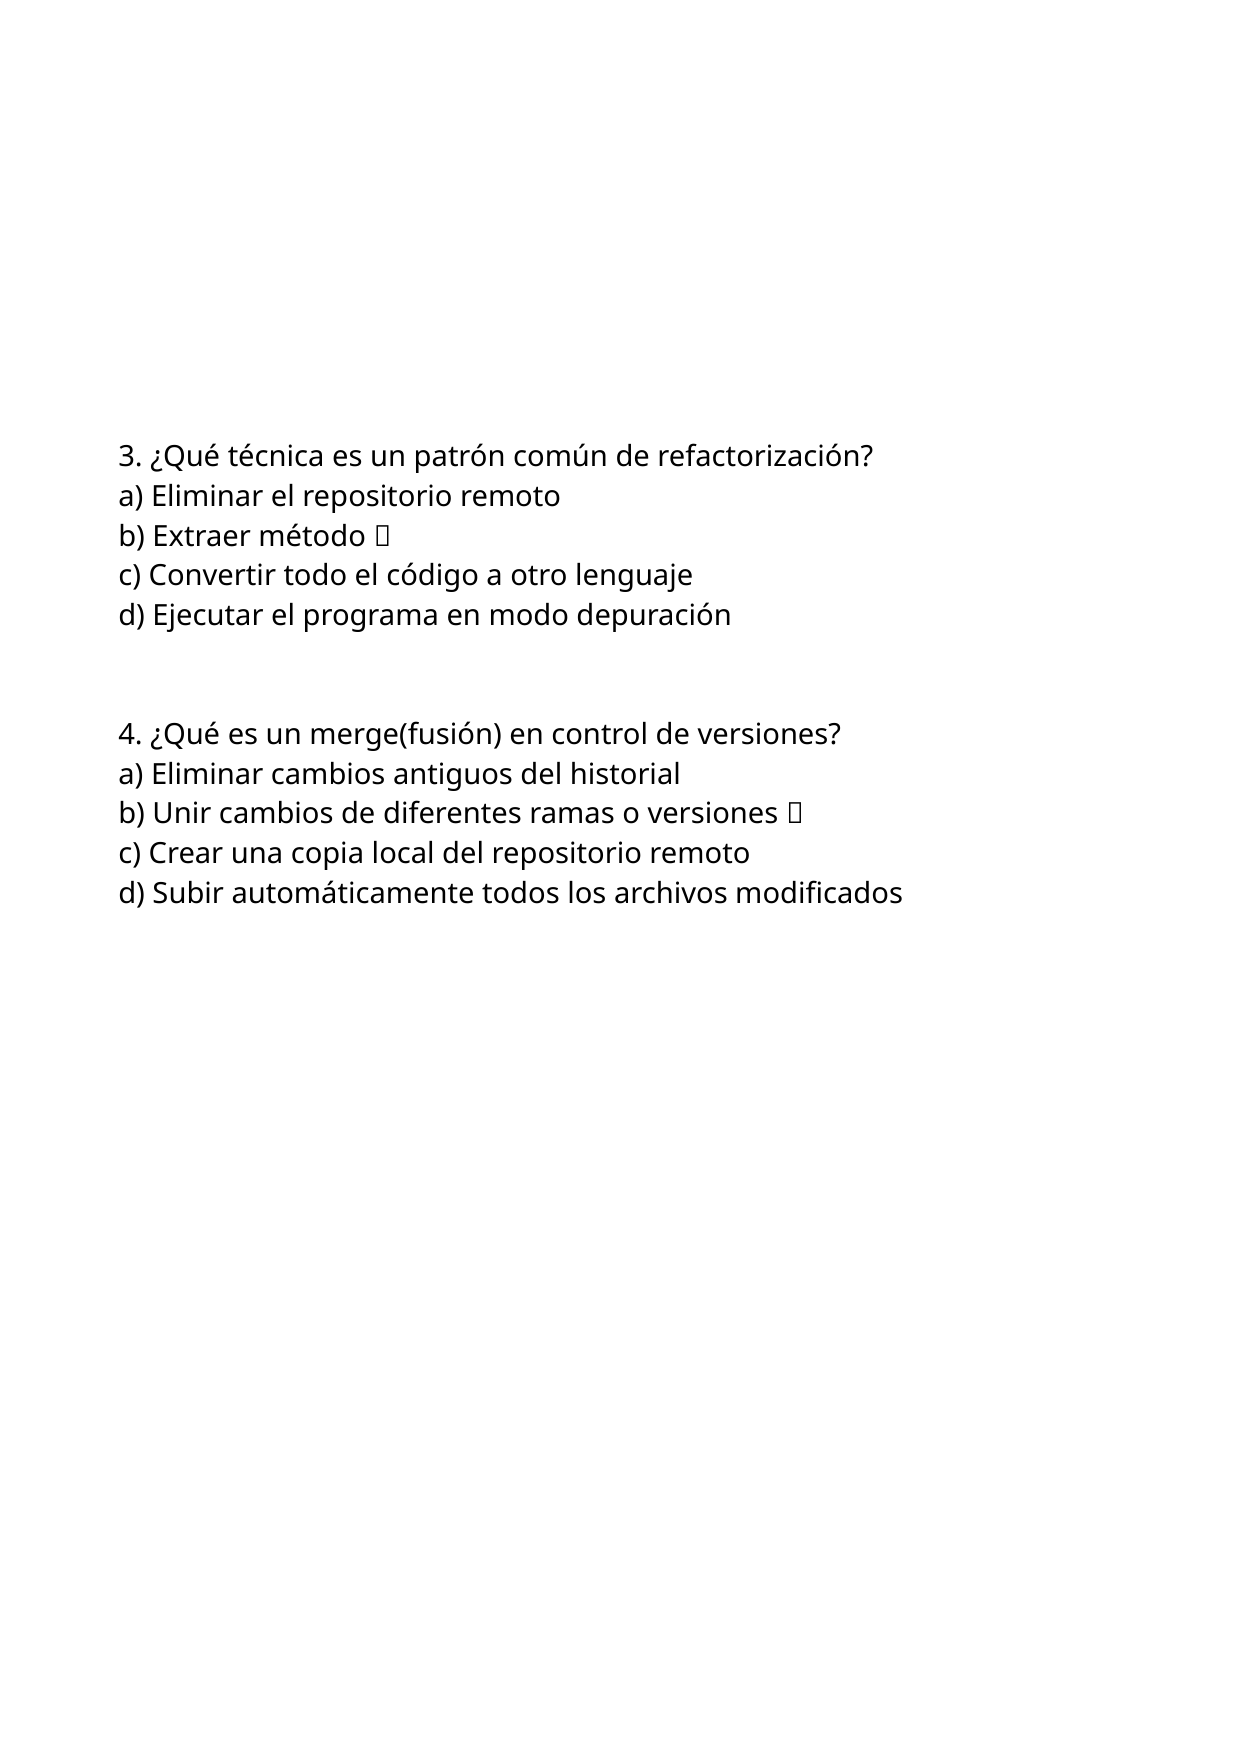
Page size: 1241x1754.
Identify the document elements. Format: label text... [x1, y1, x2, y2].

text a) Eliminar el repositorio remoto [118, 475, 1122, 515]
text 4. ¿Qué es un merge(fusión) en control de versiones? [118, 713, 1122, 753]
text d) Subir automáticamente todos los archivos modificados [118, 872, 1122, 912]
text a) Eliminar cambios antiguos del historial [118, 753, 1122, 793]
text c) Crear una copia local del repositorio remoto [118, 832, 1122, 872]
text b) Extraer método ✅ [118, 515, 1122, 555]
text c) Convertir todo el código a otro lenguaje [118, 555, 1122, 594]
text 3. ¿Qué técnica es un patrón común de refactorización? [118, 436, 1122, 475]
text b) Unir cambios de diferentes ramas o versiones ✅ [118, 793, 1122, 832]
text d) Ejecutar el programa en modo depuración [118, 594, 1122, 634]
